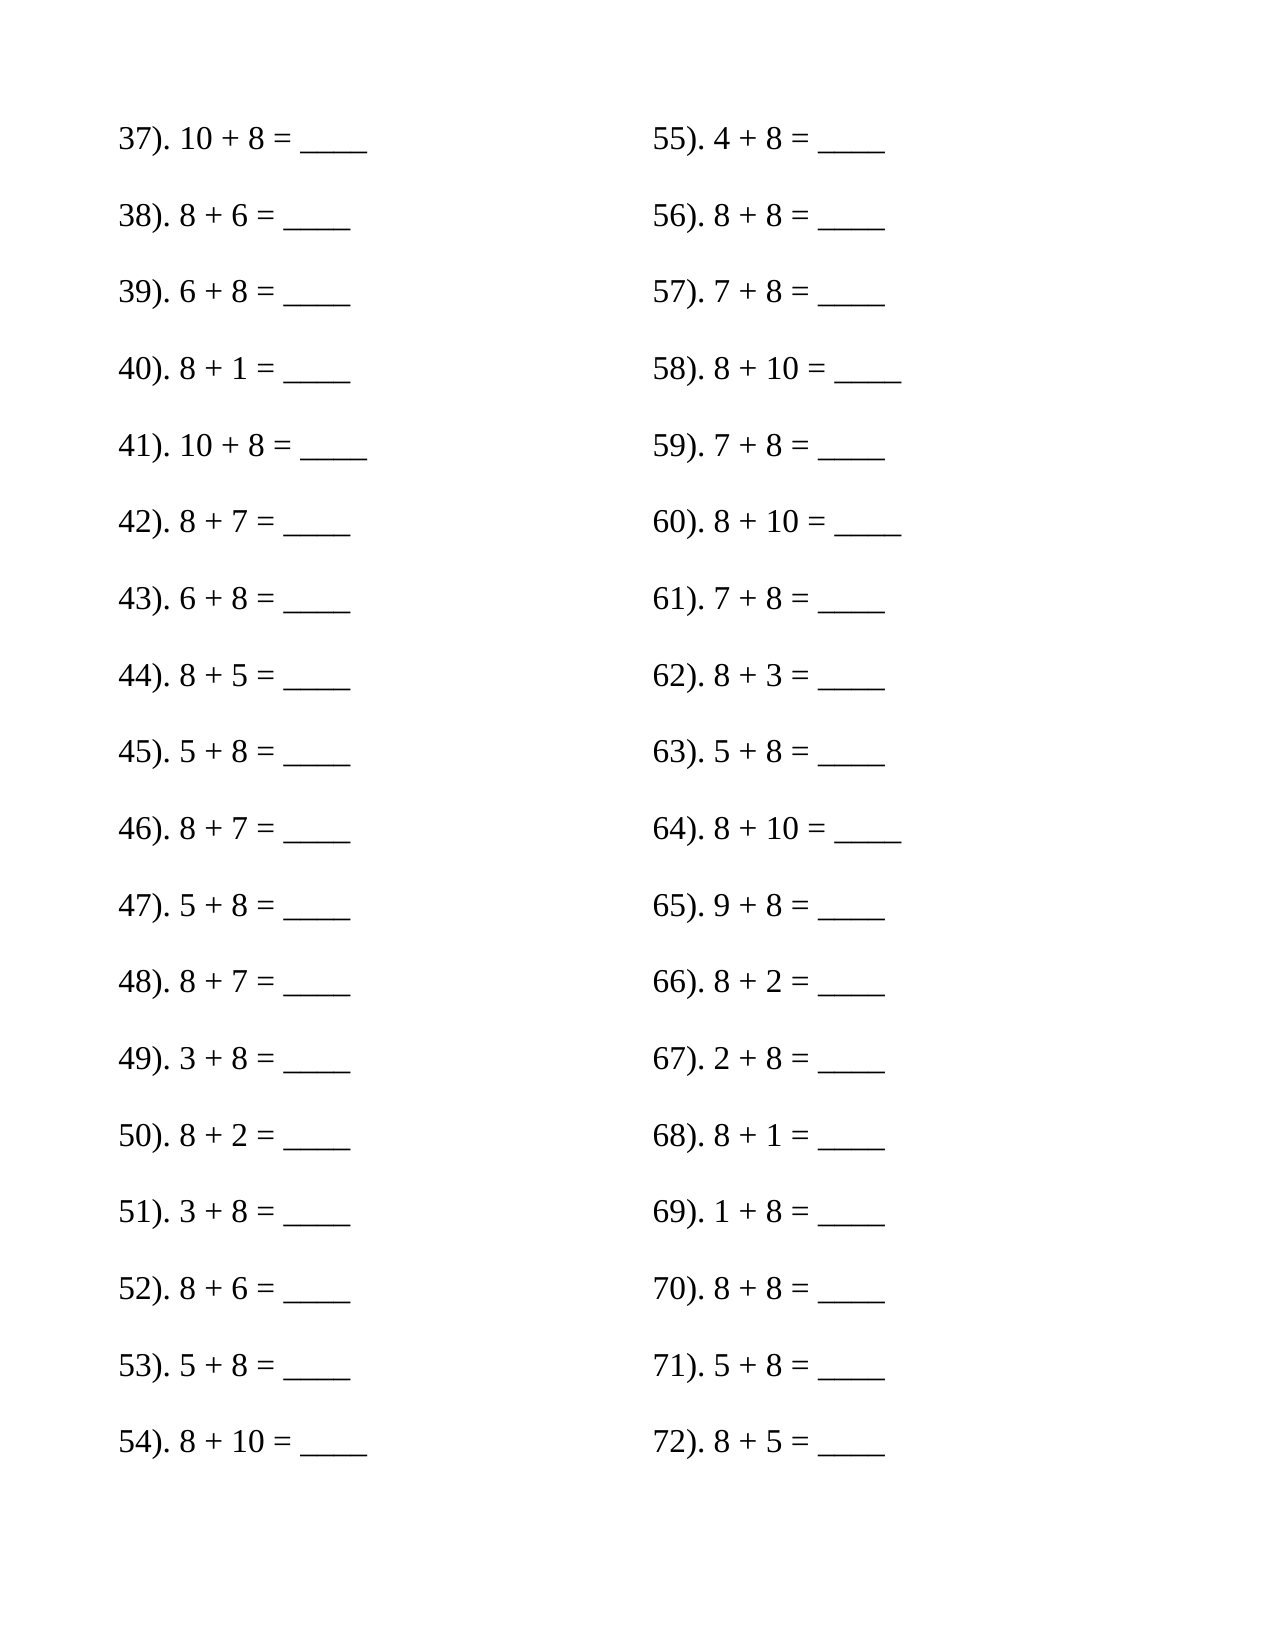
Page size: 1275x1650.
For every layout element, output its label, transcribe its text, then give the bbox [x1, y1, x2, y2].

text 66). 8 + 2 = ____ [652, 961, 1157, 1000]
text 56). 8 + 8 = ____ [652, 195, 1157, 233]
text 44). 8 + 5 = ____ [118, 655, 622, 693]
text 37). 10 + 8 = ____ [118, 118, 622, 156]
text 61). 7 + 8 = ____ [652, 578, 1157, 616]
text 57). 7 + 8 = ____ [652, 271, 1157, 310]
text 43). 6 + 8 = ____ [118, 578, 622, 616]
text 48). 8 + 7 = ____ [118, 961, 622, 1000]
text 55). 4 + 8 = ____ [652, 118, 1157, 156]
text 53). 5 + 8 = ____ [118, 1345, 622, 1383]
text 59). 7 + 8 = ____ [652, 425, 1157, 463]
text 47). 5 + 8 = ____ [118, 885, 622, 923]
text 72). 8 + 5 = ____ [652, 1421, 1157, 1460]
text 71). 5 + 8 = ____ [652, 1345, 1157, 1383]
text 39). 6 + 8 = ____ [118, 271, 622, 310]
text 63). 5 + 8 = ____ [652, 731, 1157, 770]
text 45). 5 + 8 = ____ [118, 731, 622, 770]
text 40). 8 + 1 = ____ [118, 348, 622, 386]
text 69). 1 + 8 = ____ [652, 1191, 1157, 1230]
text 67). 2 + 8 = ____ [652, 1038, 1157, 1076]
text 38). 8 + 6 = ____ [118, 195, 622, 233]
text 41). 10 + 8 = ____ [118, 425, 622, 463]
text 51). 3 + 8 = ____ [118, 1191, 622, 1230]
text 49). 3 + 8 = ____ [118, 1038, 622, 1076]
text 68). 8 + 1 = ____ [652, 1115, 1157, 1153]
text 54). 8 + 10 = ____ [118, 1421, 622, 1460]
text 46). 8 + 7 = ____ [118, 808, 622, 846]
text 60). 8 + 10 = ____ [652, 501, 1157, 540]
text 42). 8 + 7 = ____ [118, 501, 622, 540]
text 62). 8 + 3 = ____ [652, 655, 1157, 693]
text 65). 9 + 8 = ____ [652, 885, 1157, 923]
text 52). 8 + 6 = ____ [118, 1268, 622, 1306]
text 70). 8 + 8 = ____ [652, 1268, 1157, 1306]
text 64). 8 + 10 = ____ [652, 808, 1157, 846]
text 58). 8 + 10 = ____ [652, 348, 1157, 386]
text 50). 8 + 2 = ____ [118, 1115, 622, 1153]
